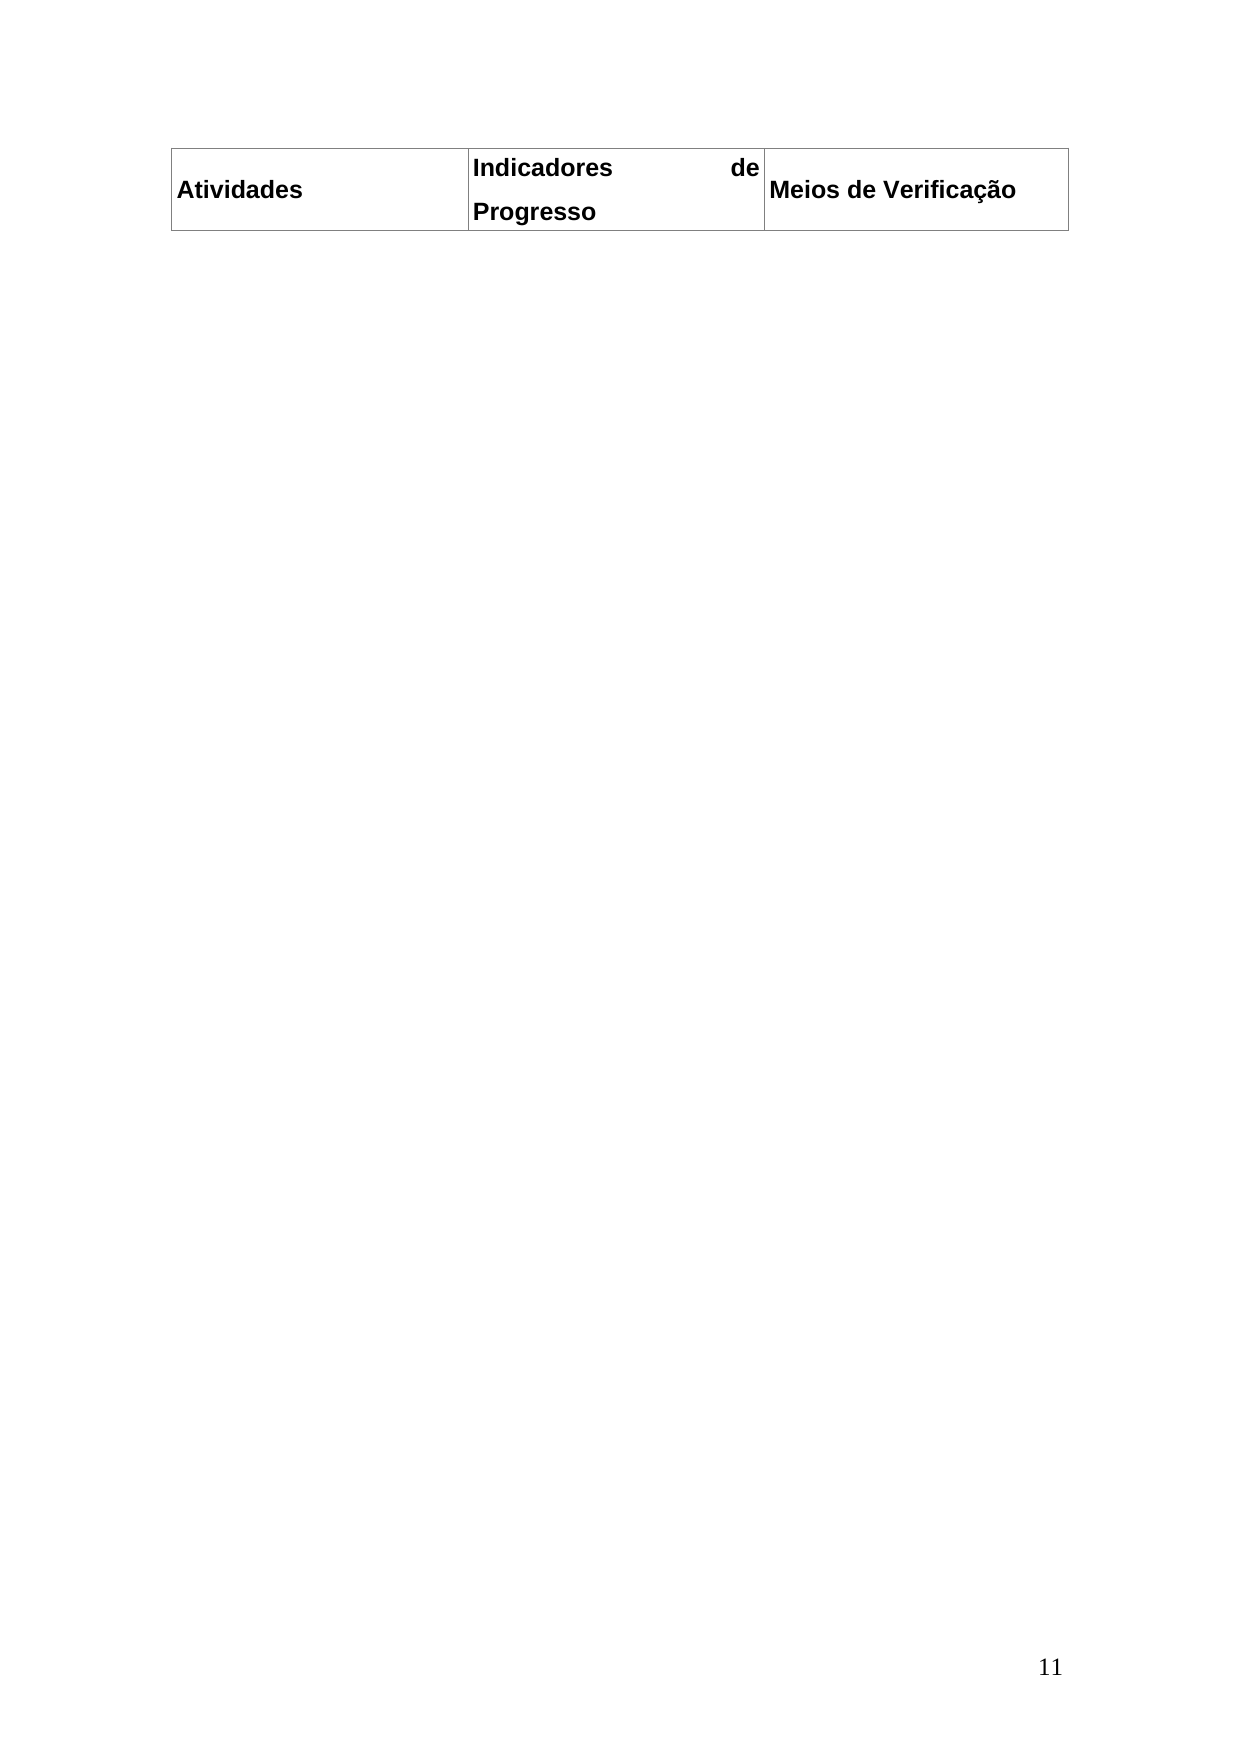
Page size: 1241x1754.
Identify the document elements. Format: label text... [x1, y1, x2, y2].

table_header Meios de Verificação [765, 149, 1068, 230]
table_header Indicadores de Progresso [469, 149, 764, 230]
table_header Atividades [172, 149, 468, 230]
